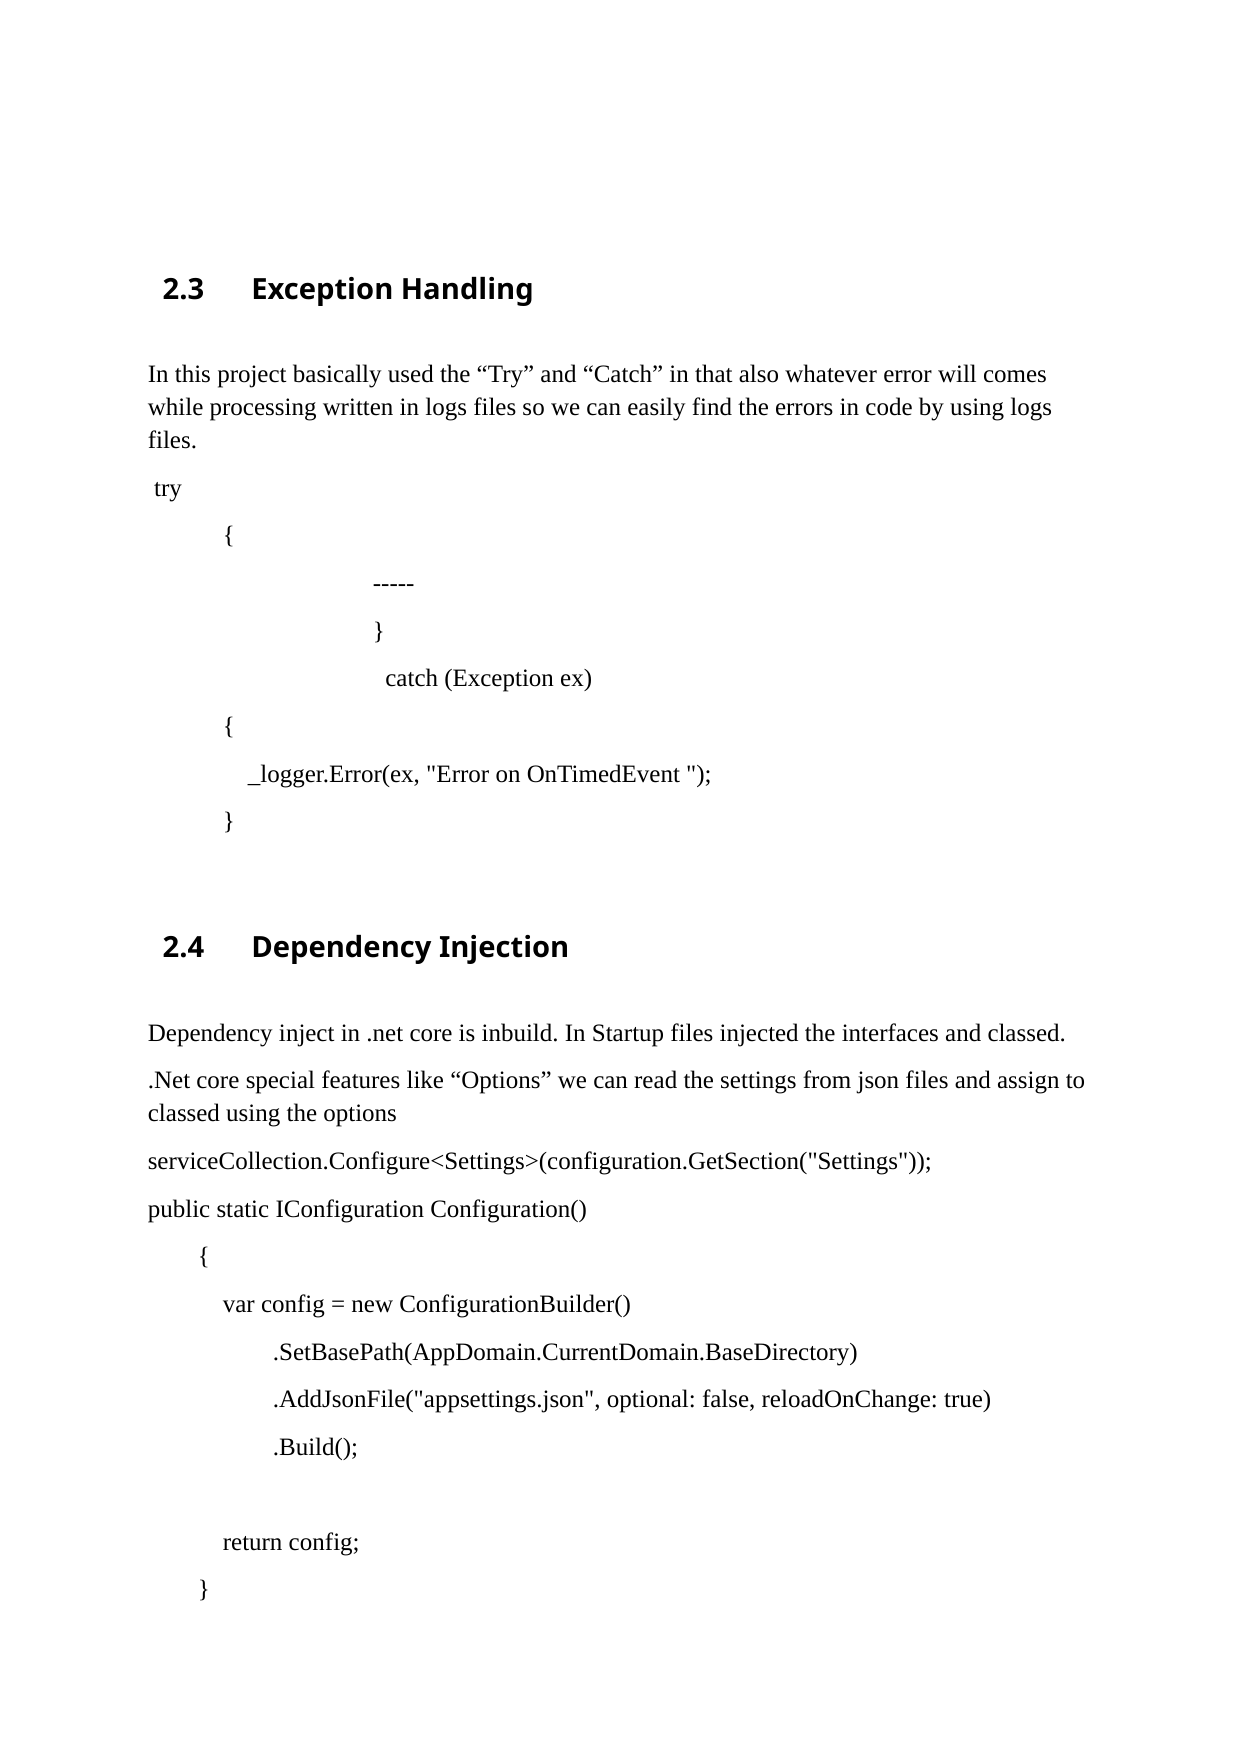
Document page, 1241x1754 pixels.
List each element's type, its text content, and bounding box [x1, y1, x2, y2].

text public static IConfiguration Configuration() [148, 1194, 1092, 1222]
text } [148, 1574, 1092, 1603]
text var config = new ConfigurationBuilder() [148, 1289, 1092, 1318]
text { [148, 1241, 1092, 1270]
text _logger.Error(ex, "Error on OnTimedEvent "); [148, 759, 1092, 787]
text } [148, 806, 1092, 835]
text In this project basically used the “Try” and “Catch” in that also whatever error will comes while processing written in logs files so we can easily find the errors in code by using logs files. [148, 359, 1092, 454]
text return config; [148, 1527, 1092, 1556]
text } [148, 616, 1092, 644]
text serviceCollection.Configure<Settings>(configuration.GetSection("Settings")); [148, 1146, 1092, 1175]
text .Build(); [148, 1432, 1092, 1461]
subtitle Exception Handling [162, 268, 1092, 308]
text Dependency inject in .net core is inbuild. In Startup files injected the interfaces and classed. [148, 1018, 1092, 1047]
text .Net core special features like “Options” we can read the settings from json files and assign to classed using the options [148, 1066, 1092, 1127]
subtitle Dependency Injection [162, 926, 1092, 966]
text try [148, 473, 1092, 502]
text catch (Exception ex) [148, 663, 1092, 692]
text ----- [148, 568, 1092, 597]
text .AddJsonFile("appsettings.json", optional: false, reloadOnChange: true) [148, 1384, 1092, 1413]
text { [148, 711, 1092, 740]
text .SetBasePath(AppDomain.CurrentDomain.BaseDirectory) [148, 1337, 1092, 1365]
text { [148, 521, 1092, 549]
